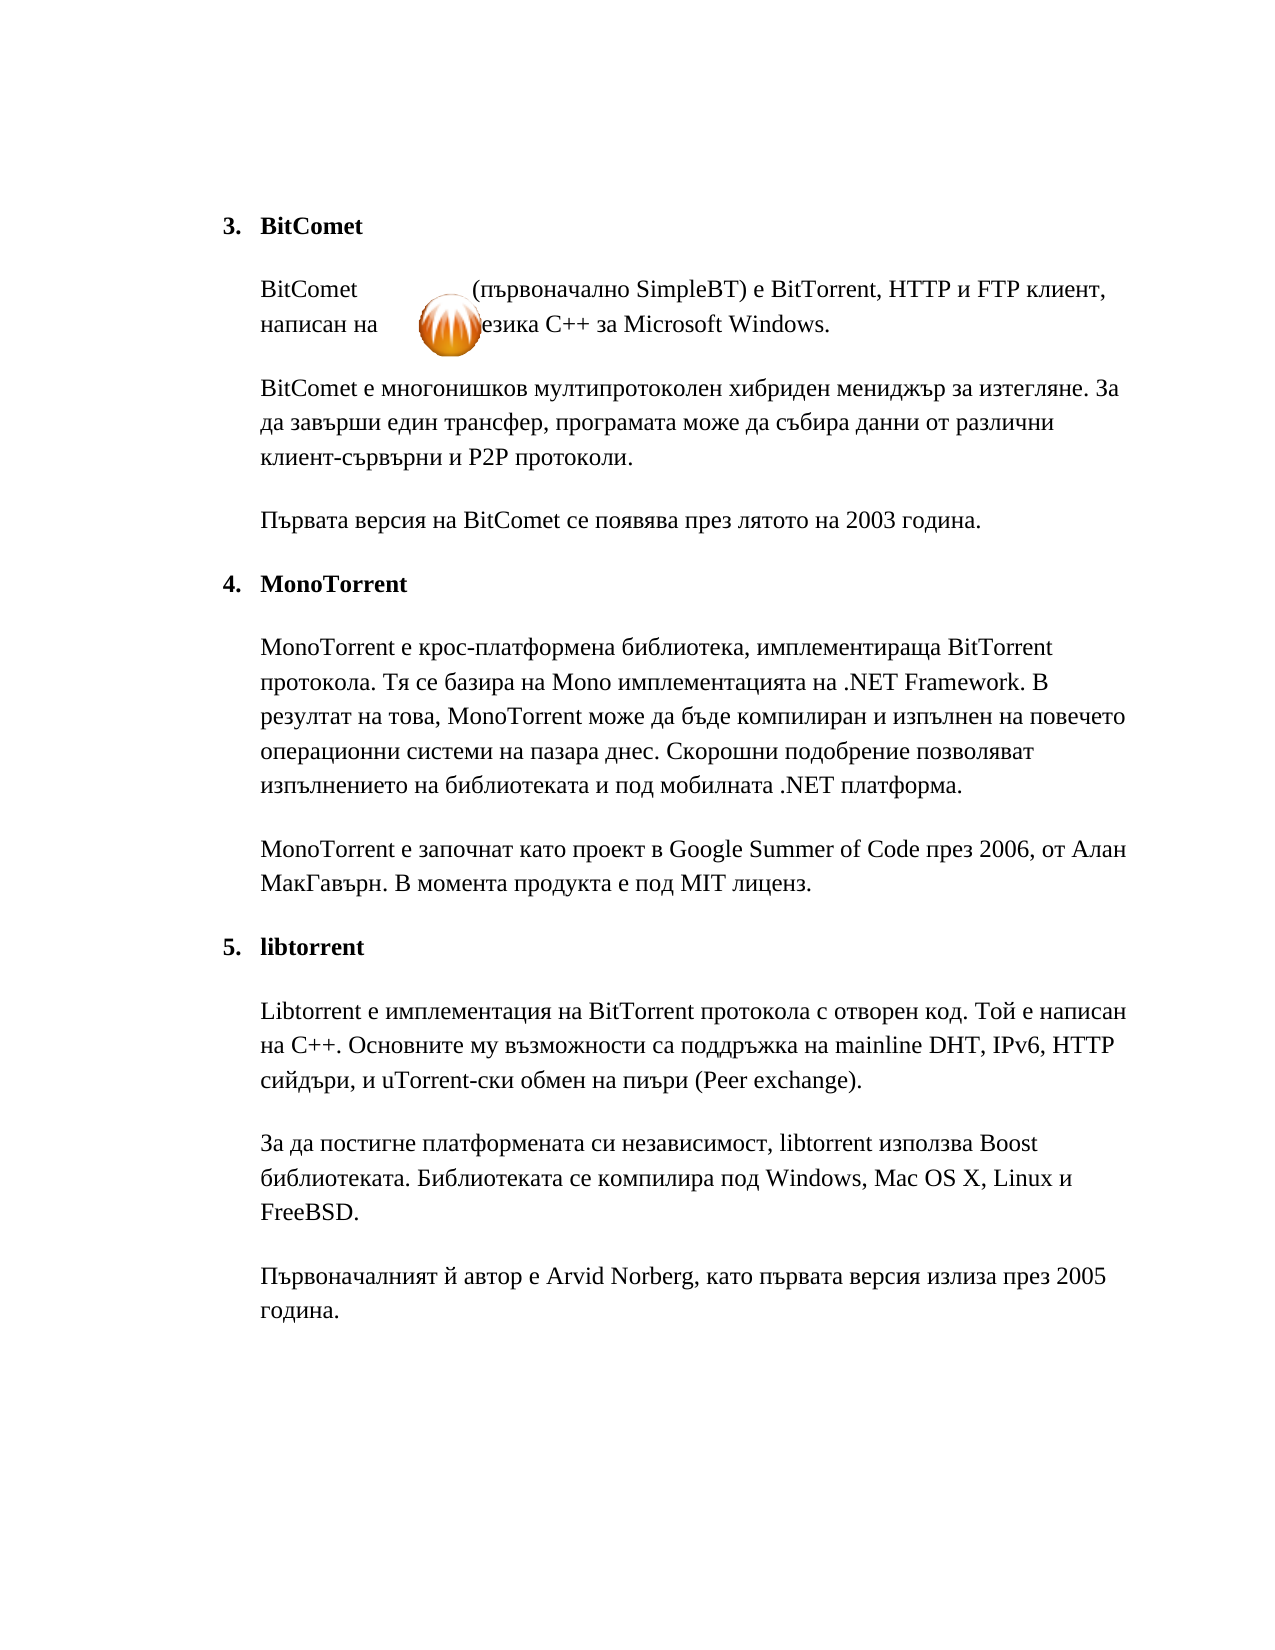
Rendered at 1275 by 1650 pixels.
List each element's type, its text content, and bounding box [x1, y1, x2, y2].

list libtorrent [223, 932, 1127, 961]
text Първоначалният й автор е Arvid Norberg, като първата версия излиза през 2005 година. [260, 1261, 1127, 1324]
text MonoTorrent е крос-платформена библиотека, имплементираща BitTorrent протокола. Тя се базира на Mono имплементацията на .NET Framework. В резултат на това, MonoTorrent може да бъде компилиран и изпълнен на повечето операционни системи на пазара днес. Скорошни подобрение позволяват изпълнението на библиотеката и под мобилната .NET платформа. [260, 632, 1127, 799]
list MonoTorrent [223, 569, 1127, 598]
text Първата версия на BitComet се появява през лятото на 2003 година. [260, 505, 1127, 534]
text Libtorrent е имплементация на BitTorrent протокола с отворен код. Той е написан на C++. Основните му възможности са поддръжка на mainline DHT, IPv6, HTTP сийдъри, и uTorrent-ски обмен на пиъри (Peer exchange). [260, 996, 1127, 1093]
text MonoTorrent е започнат като проект в Google Summer of Code през 2006, от Алан МакГавърн. В момента продукта е под MIT лиценз. [260, 834, 1127, 897]
text BitComet (първоначално SimpleBT) е BitTorrent, HTTP и FTP клиент, написан на езика C++ за Microsoft Windows. [260, 274, 1127, 338]
text За да постигне платформената си независимост, libtorrent използва Boost библиотеката. Библиотеката се компилира под Windows, Mac OS X, Linux и FreeBSD. [260, 1128, 1127, 1226]
text BitComet e многонишков мултипротоколен хибриден мениджър за изтегляне. За да завърши един трансфер, програмата може да събира данни от различни клиент-сървърни и P2P протоколи. [260, 373, 1127, 470]
list BitComet [223, 211, 1127, 239]
